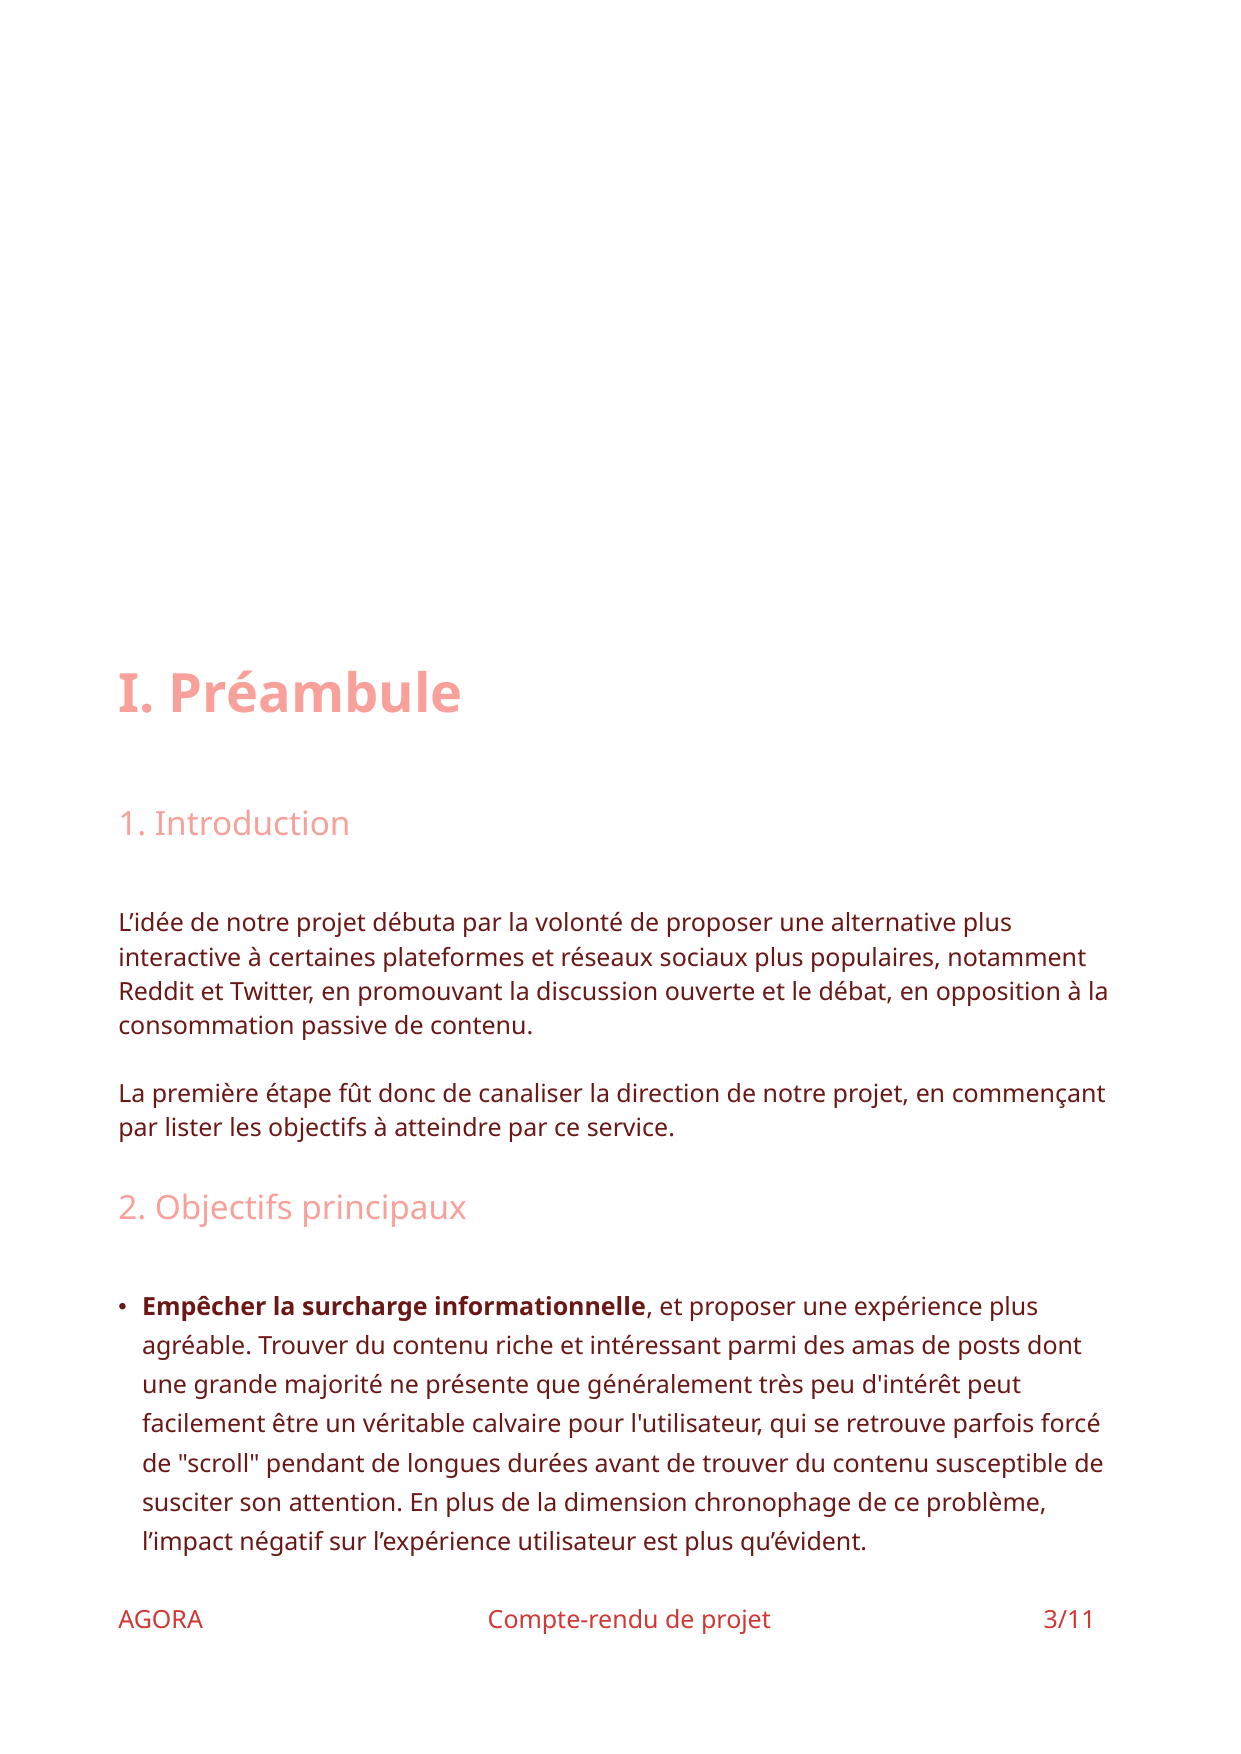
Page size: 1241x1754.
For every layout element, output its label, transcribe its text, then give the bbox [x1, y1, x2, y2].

list Empêcher la surcharge informationnelle, et proposer une expérience plus agréable. Trouver du contenu riche et intéressant parmi des amas de posts dont une grande majorité ne présente que généralement très peu d'intérêt peut facilement être un véritable calvaire pour l'utilisateur, qui se retrouve parfois forcé de "scroll" pendant de longues durées avant de trouver du contenu susceptible de susciter son attention. En plus de la dimension chronophage de ce problème, l’impact négatif sur l’expérience utilisateur est plus qu’évident. [118, 1289, 1122, 1558]
subtitle 2. Objectifs principaux [118, 1183, 1122, 1229]
text L’idée de notre projet débuta par la volonté de proposer une alternative plus interactive à certaines plateformes et réseaux sociaux plus populaires, notamment Reddit et Twitter, en promouvant la discussion ouverte et le débat, en opposition à la consommation passive de contenu. [118, 905, 1122, 1041]
text La première étape fût donc de canaliser la direction de notre projet, en commençant par lister les objectifs à atteindre par ce service. [118, 1075, 1122, 1143]
subtitle I. Préambule [118, 654, 1122, 728]
subtitle 1. Introduction [118, 800, 1122, 845]
